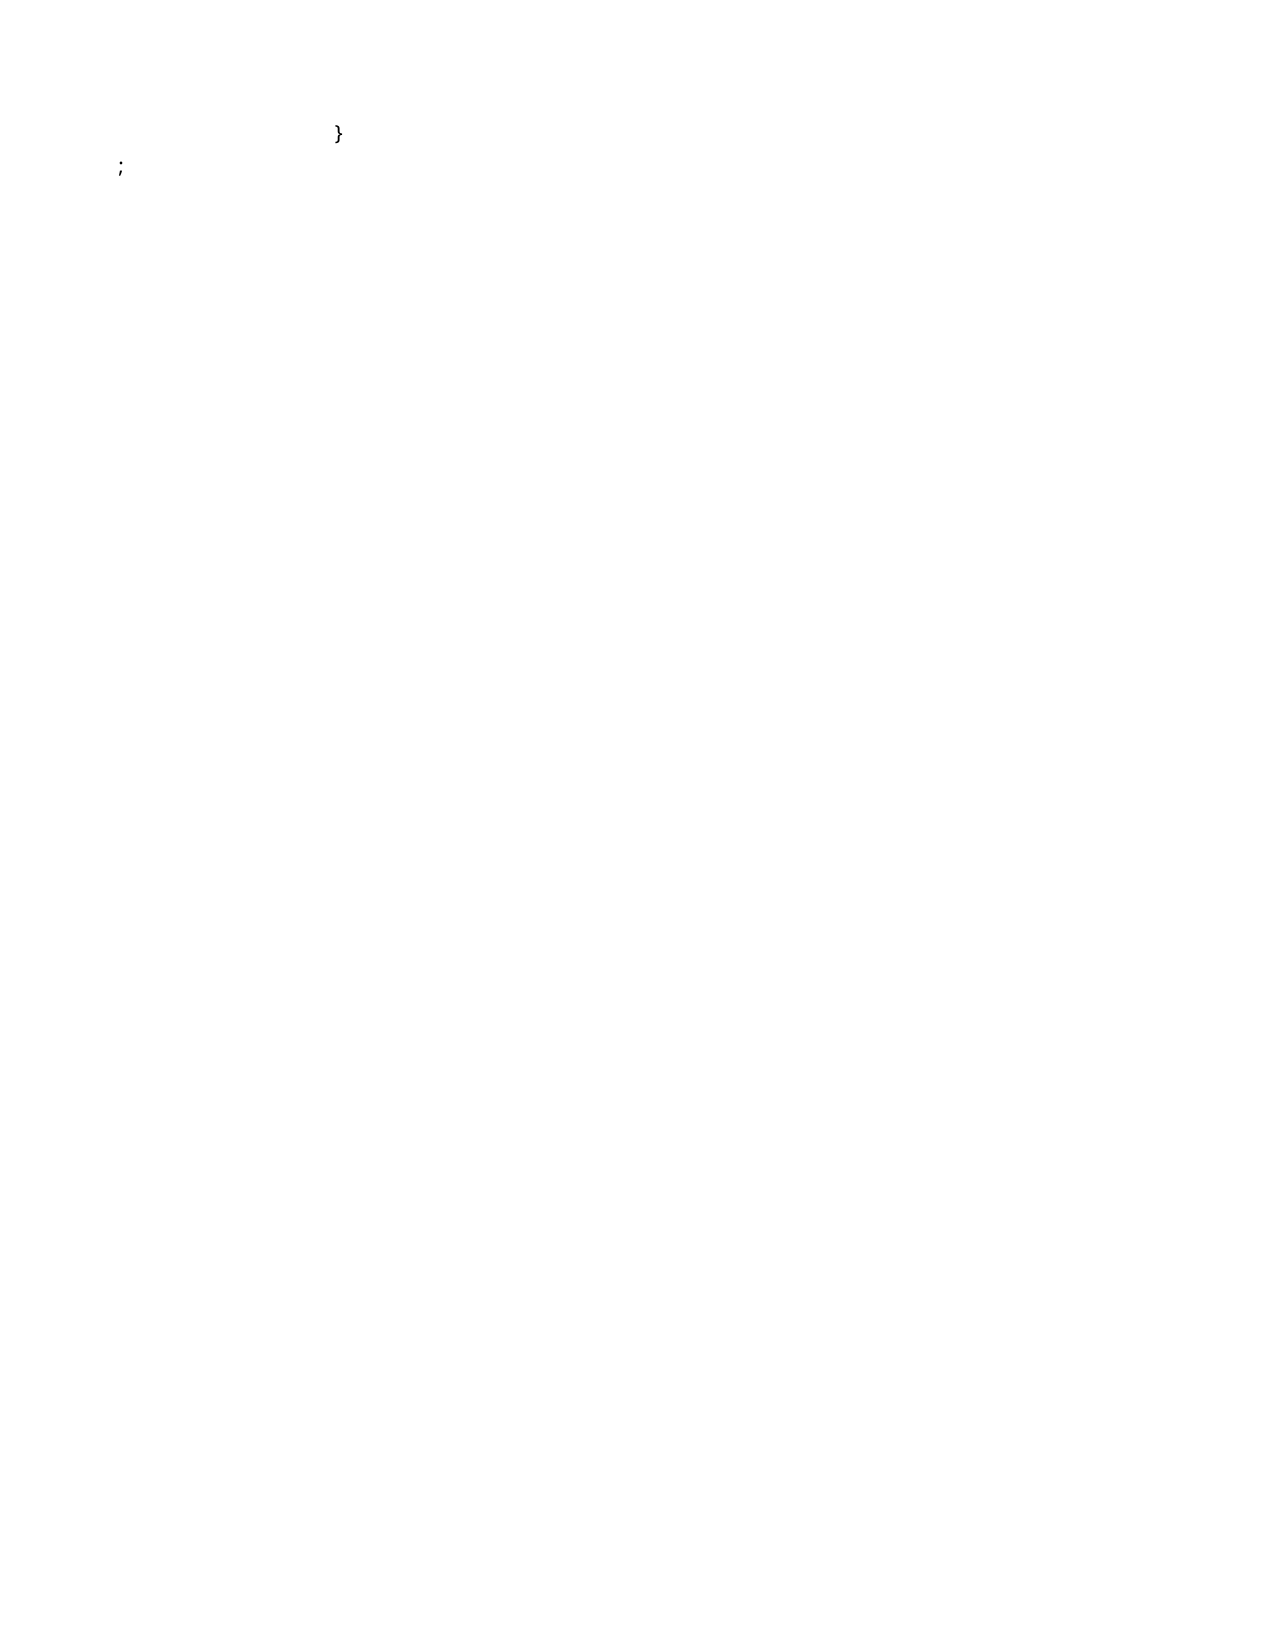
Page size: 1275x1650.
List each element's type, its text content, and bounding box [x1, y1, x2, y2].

text } [118, 118, 1157, 147]
text ; [118, 151, 1157, 179]
